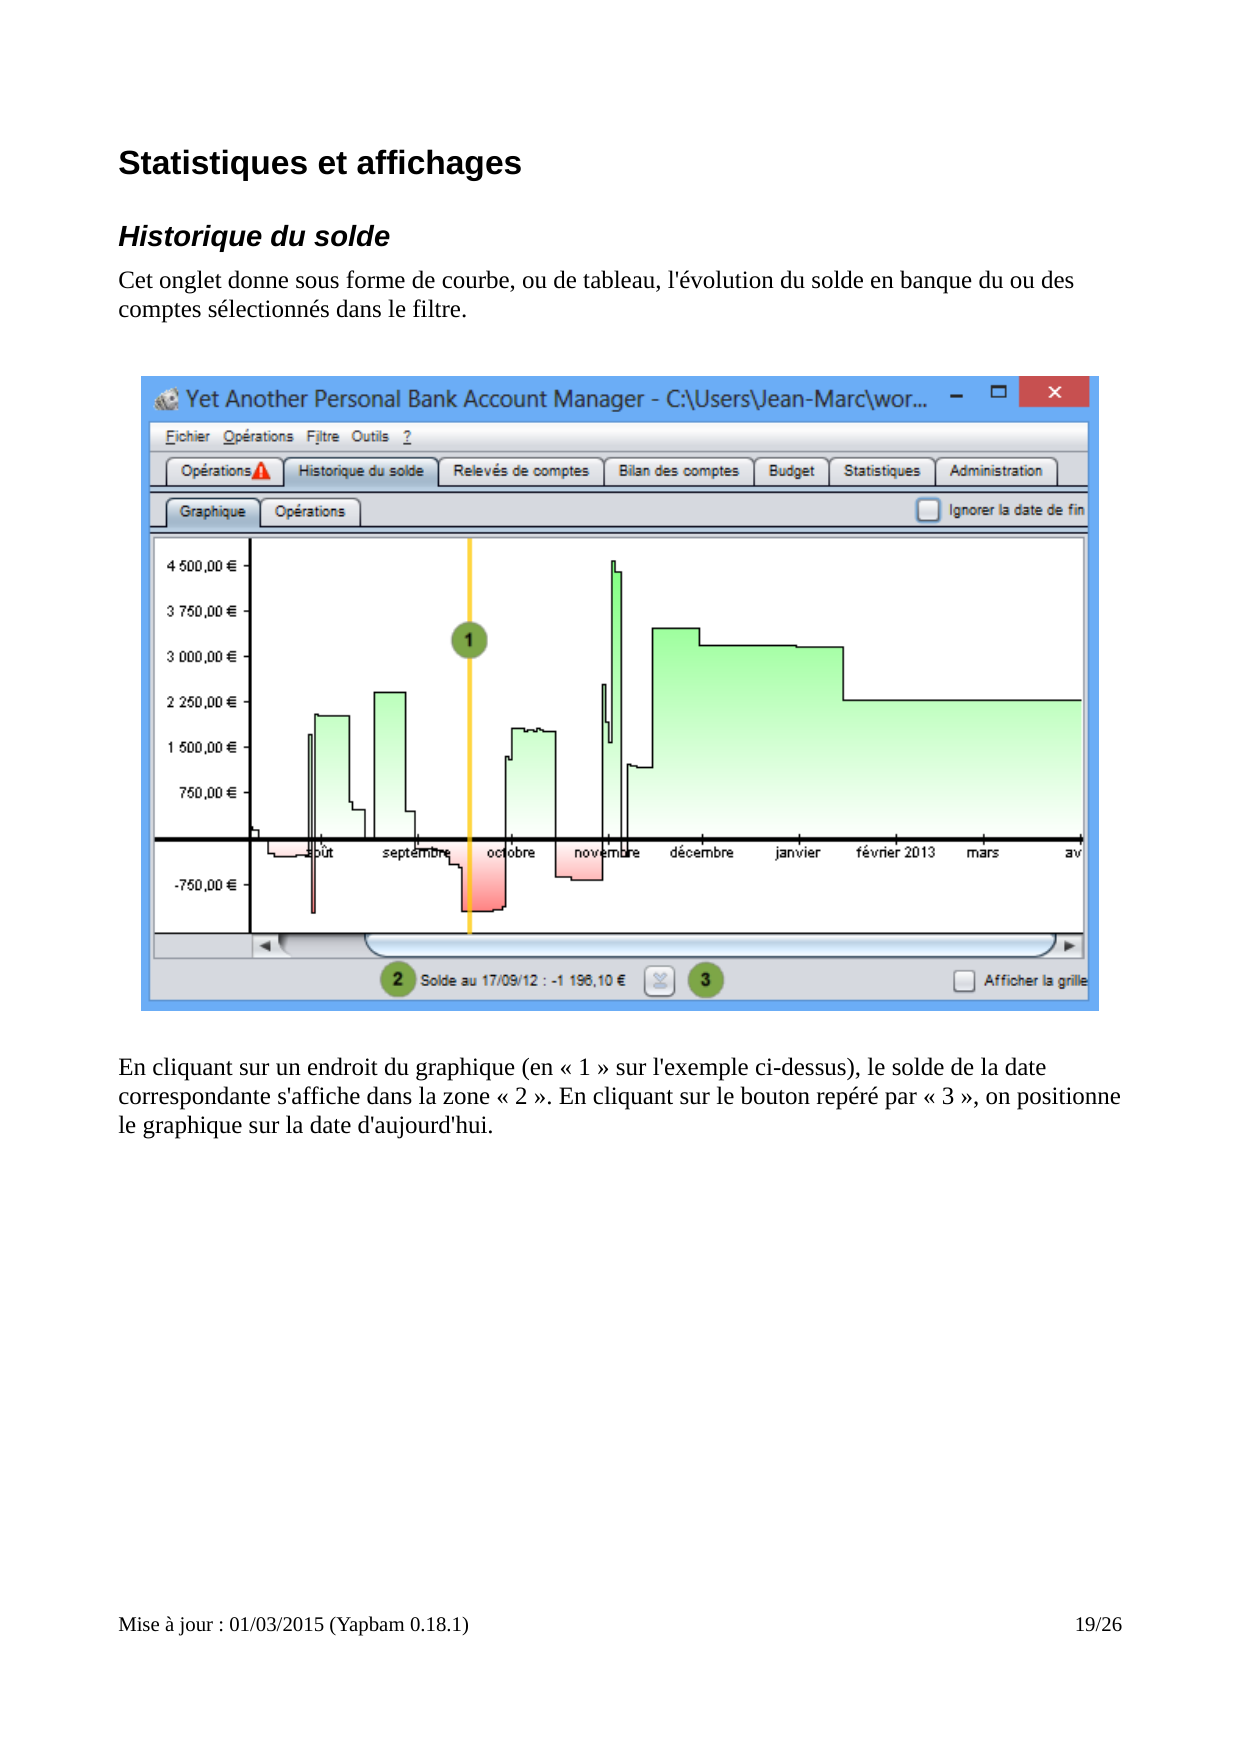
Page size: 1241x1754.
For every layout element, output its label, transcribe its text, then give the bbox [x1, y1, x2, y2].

picture [141, 376, 1099, 1011]
text Cet onglet donne sous forme de courbe, ou de tableau, l'évolution du solde en banque du ou des comptes sélectionnés dans le filtre. [118, 265, 1122, 323]
text En cliquant sur un endroit du graphique (en « 1 » sur l'exemple ci-dessus), le solde de la date correspondante s'affiche dans la zone « 2 ». En cliquant sur le bouton repéré par « 3 », on positionne le graphique sur la date d'aujourd'hui. [118, 1052, 1122, 1138]
subtitle Historique du solde [118, 219, 1122, 253]
subtitle Statistiques et affichages [118, 143, 1122, 182]
